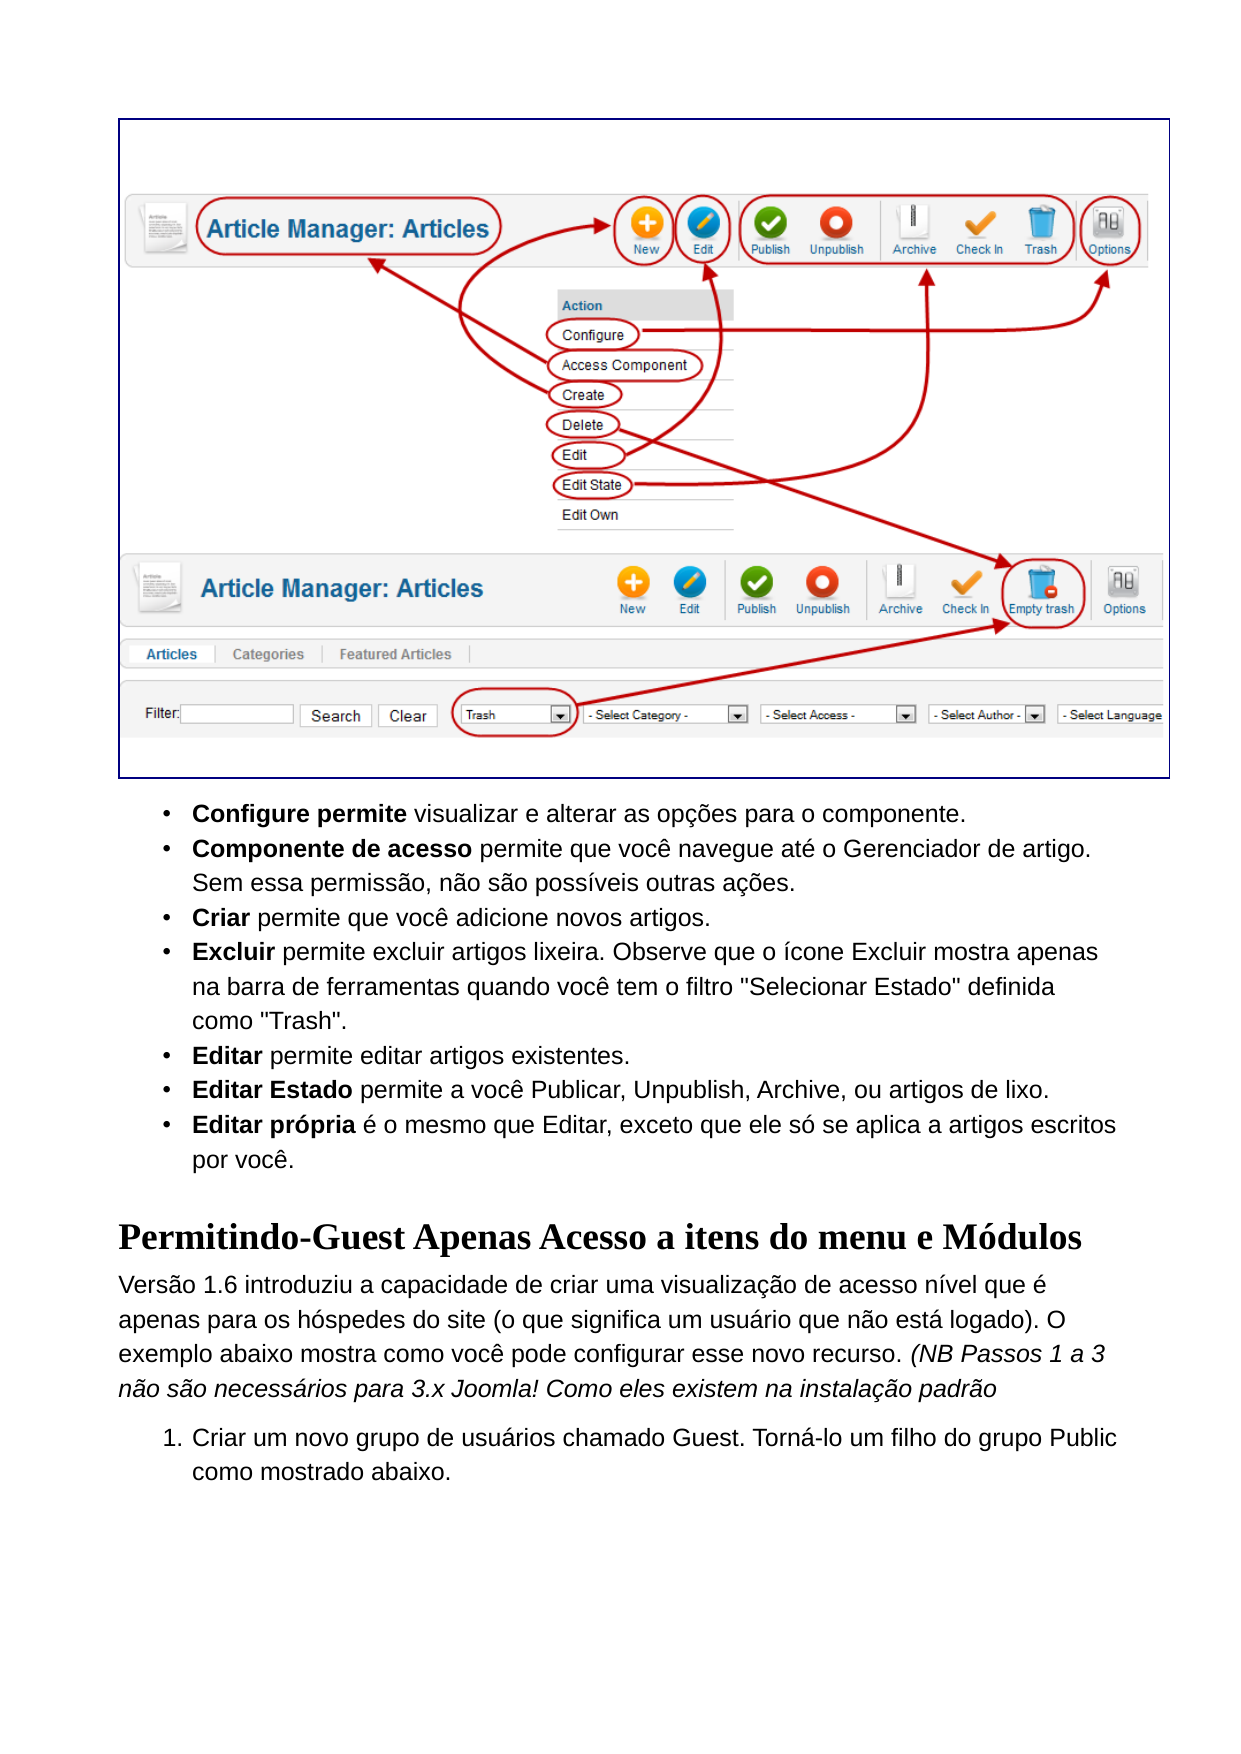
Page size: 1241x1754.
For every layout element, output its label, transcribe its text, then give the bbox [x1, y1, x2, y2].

text Versão 1.6 introduziu a capacidade de criar uma visualização de acesso nível que é apenas para os hóspedes do site (o que significa um usuário que não está logado). O exemplo abaixo mostra como você pode configurar esse novo recurso. (NB Passos 1 a 3 não são necessários para 3.x Joomla! Como eles existem na instalação padrão [118, 1270, 1122, 1402]
list Editar Estado permite a você Publicar, Unpublish, Archive, ou artigos de lixo. [162, 1075, 1122, 1104]
list Excluir permite excluir artigos lixeira. Observe que o ícone Excluir mostra apenas na barra de ferramentas quando você tem o filtro "Selecionar Estado" definida como "Trash". [162, 937, 1122, 1035]
list Editar própria é o mesmo que Editar, exceto que ele só se aplica a artigos escritos por você. [162, 1110, 1122, 1173]
picture [120, 120, 1169, 777]
list Componente de acesso permite que você navegue até o Gerenciador de artigo. Sem essa permissão, não são possíveis outras ações. [162, 834, 1122, 897]
list Editar permite editar artigos existentes. [162, 1041, 1122, 1070]
list Criar um novo grupo de usuários chamado Guest. Torná-lo um filho do grupo Public como mostrado abaixo. [162, 1423, 1122, 1486]
list Criar permite que você adicione novos artigos. [162, 903, 1122, 932]
subtitle Permitindo-Guest Apenas Acesso a itens do menu e Módulos [118, 1214, 1122, 1258]
list Configure permite visualizar e alterar as opções para o componente. [162, 799, 1122, 828]
